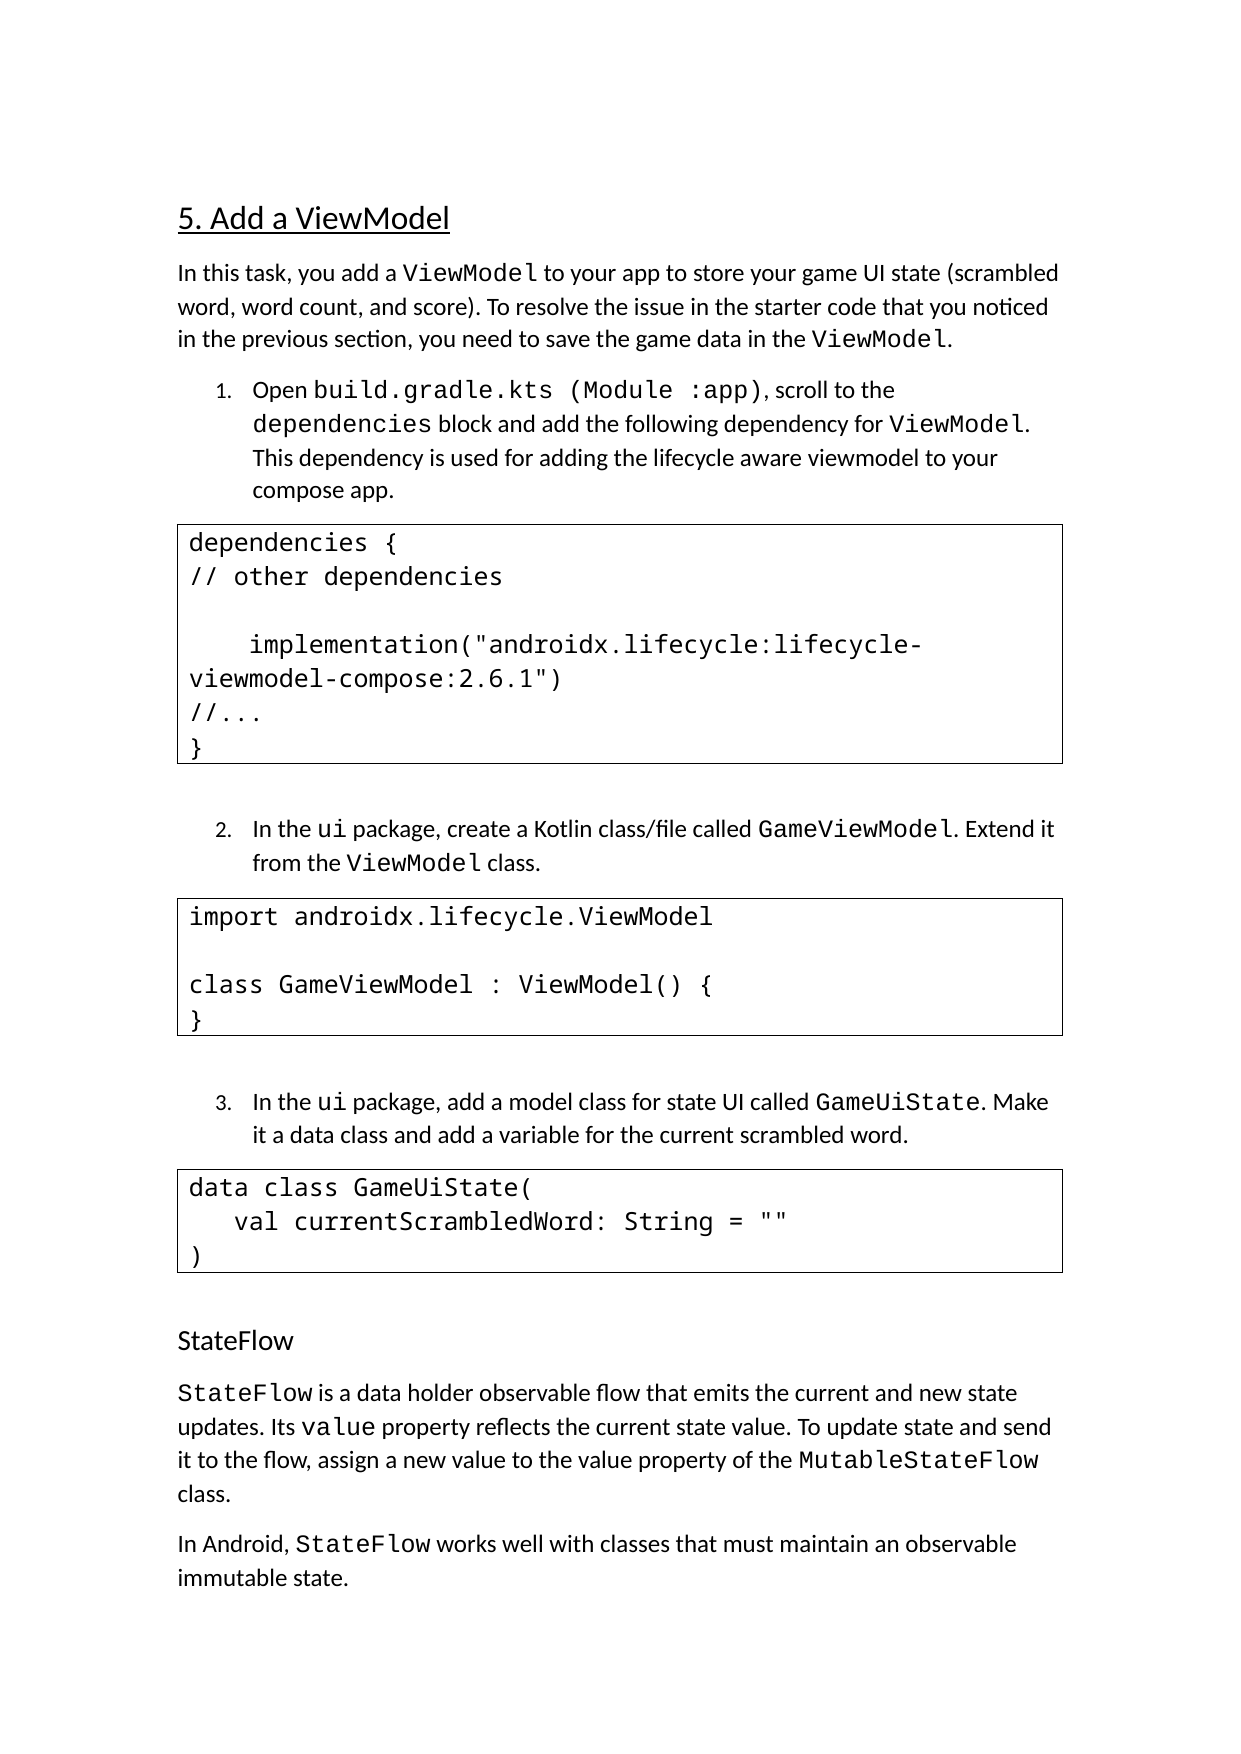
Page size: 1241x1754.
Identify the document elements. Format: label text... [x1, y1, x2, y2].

text In this task, you add a ViewModel to your app to store your game UI state (scrambled word, word count, and score). To resolve the issue in the starter code that you noticed in the previous section, you need to save the game data in the ViewModel. [177, 257, 1063, 355]
table_header data class GameUiState( val currentScrambledWord: String = "" ) [178, 1170, 1062, 1272]
table_header import androidx.lifecycle.ViewModel class GameViewModel : ViewModel() { } [178, 899, 1062, 1035]
list Open build.gradle.kts (Module :app), scroll to the dependencies block and add the following dependency for ViewModel. This dependency is used for adding the lifecycle aware viewmodel to your compose app. [215, 374, 1063, 505]
table_header dependencies { // other dependencies implementation("androidx.lifecycle:lifecycle-viewmodel-compose:2.6.1") //... } [178, 525, 1062, 763]
text 5. Add a ViewModel [177, 197, 1063, 238]
list In the ui package, create a Kotlin class/file called GameViewModel. Extend it from the ViewModel class. [215, 813, 1063, 879]
text StateFlow is a data holder observable flow that emits the current and new state updates. Its value property reflects the current state value. To update state and send it to the flow, assign a new value to the value property of the MutableStateFlow class. [177, 1377, 1063, 1509]
text StateFlow [177, 1322, 1063, 1358]
text In Android, StateFlow works well with classes that must maintain an observable immutable state. [177, 1528, 1063, 1592]
list In the ui package, add a model class for state UI called GameUiState. Make it a data class and add a variable for the current scrambled word. [215, 1086, 1063, 1150]
